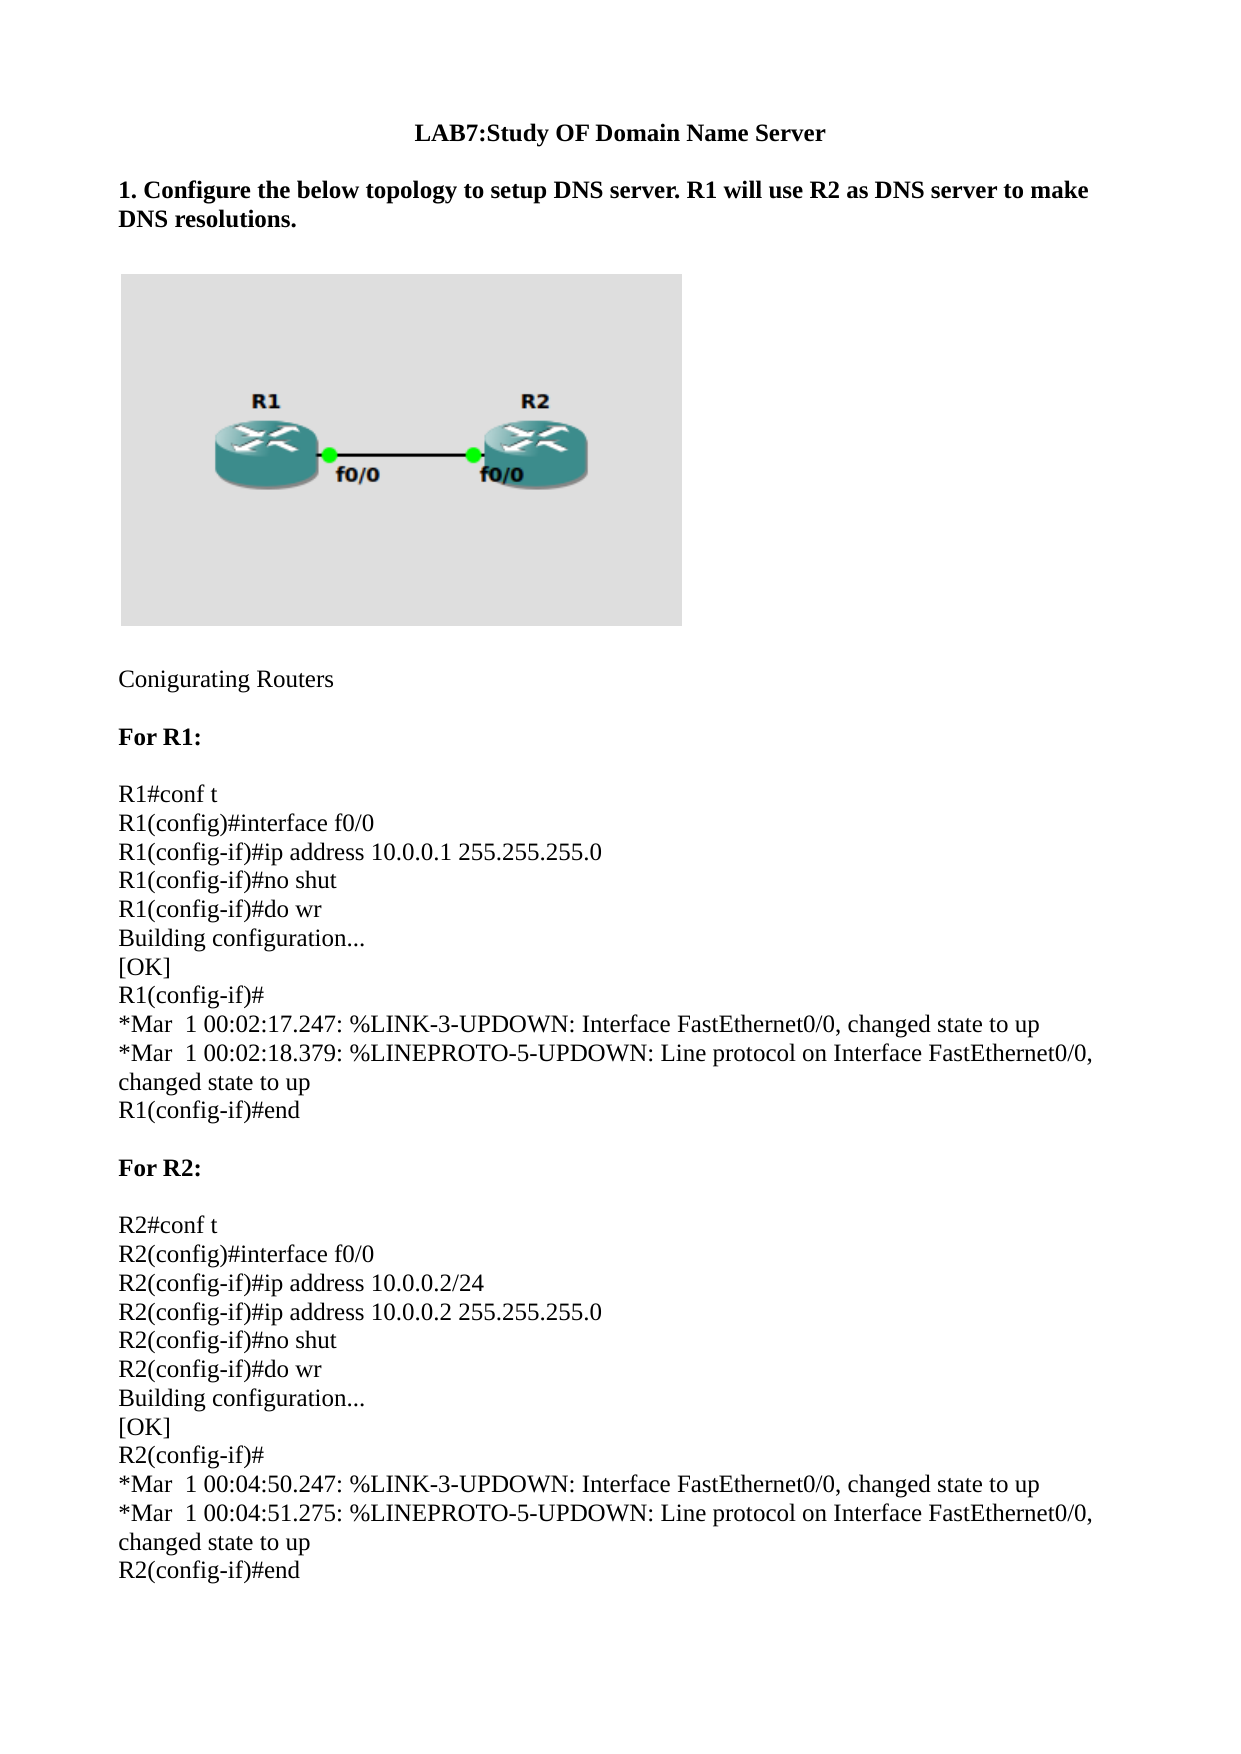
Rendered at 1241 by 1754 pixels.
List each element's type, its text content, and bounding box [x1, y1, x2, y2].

text R1(config-if)#end [118, 1096, 1122, 1124]
text *Mar 1 00:02:17.247: %LINK-3-UPDOWN: Interface FastEthernet0/0, changed state to up [118, 1009, 1122, 1038]
text R1(config)#interface f0/0 [118, 808, 1122, 837]
text LAB7:Study OF Domain Name Server [118, 118, 1122, 147]
text 1. Configure the below topology to setup DNS server. R1 will use R2 as DNS server to make [118, 176, 1122, 204]
text R2(config-if)# [118, 1441, 1122, 1469]
text R1(config-if)#do wr [118, 894, 1122, 923]
text R2(config-if)#no shut [118, 1326, 1122, 1354]
text [OK] [118, 952, 1122, 981]
text R2(config)#interface f0/0 [118, 1239, 1122, 1268]
text DNS resolutions. [118, 204, 1122, 233]
text R1(config-if)#no shut [118, 866, 1122, 894]
text R1(config-if)#ip address 10.0.0.1 255.255.255.0 [118, 837, 1122, 866]
text *Mar 1 00:04:50.247: %LINK-3-UPDOWN: Interface FastEthernet0/0, changed state to up [118, 1469, 1122, 1498]
text R1(config-if)# [118, 981, 1122, 1009]
text R2(config-if)#ip address 10.0.0.2/24 [118, 1268, 1122, 1297]
text *Mar 1 00:04:51.275: %LINEPROTO-5-UPDOWN: Line protocol on Interface FastEthernet0/0, changed state to up [118, 1498, 1122, 1556]
text For R2: [118, 1153, 1122, 1182]
text Conigurating Routers [118, 664, 1122, 693]
text [OK] [118, 1412, 1122, 1441]
text R1#conf t [118, 779, 1122, 808]
text R2(config-if)#end [118, 1556, 1122, 1584]
text Building configuration... [118, 923, 1122, 952]
text R2#conf t [118, 1211, 1122, 1239]
text R2(config-if)#ip address 10.0.0.2 255.255.255.0 [118, 1297, 1122, 1326]
text R2(config-if)#do wr [118, 1354, 1122, 1383]
picture [121, 274, 682, 626]
text Building configuration... [118, 1383, 1122, 1412]
text *Mar 1 00:02:18.379: %LINEPROTO-5-UPDOWN: Line protocol on Interface FastEthernet0/0, changed state to up [118, 1038, 1122, 1096]
text For R1: [118, 722, 1122, 751]
